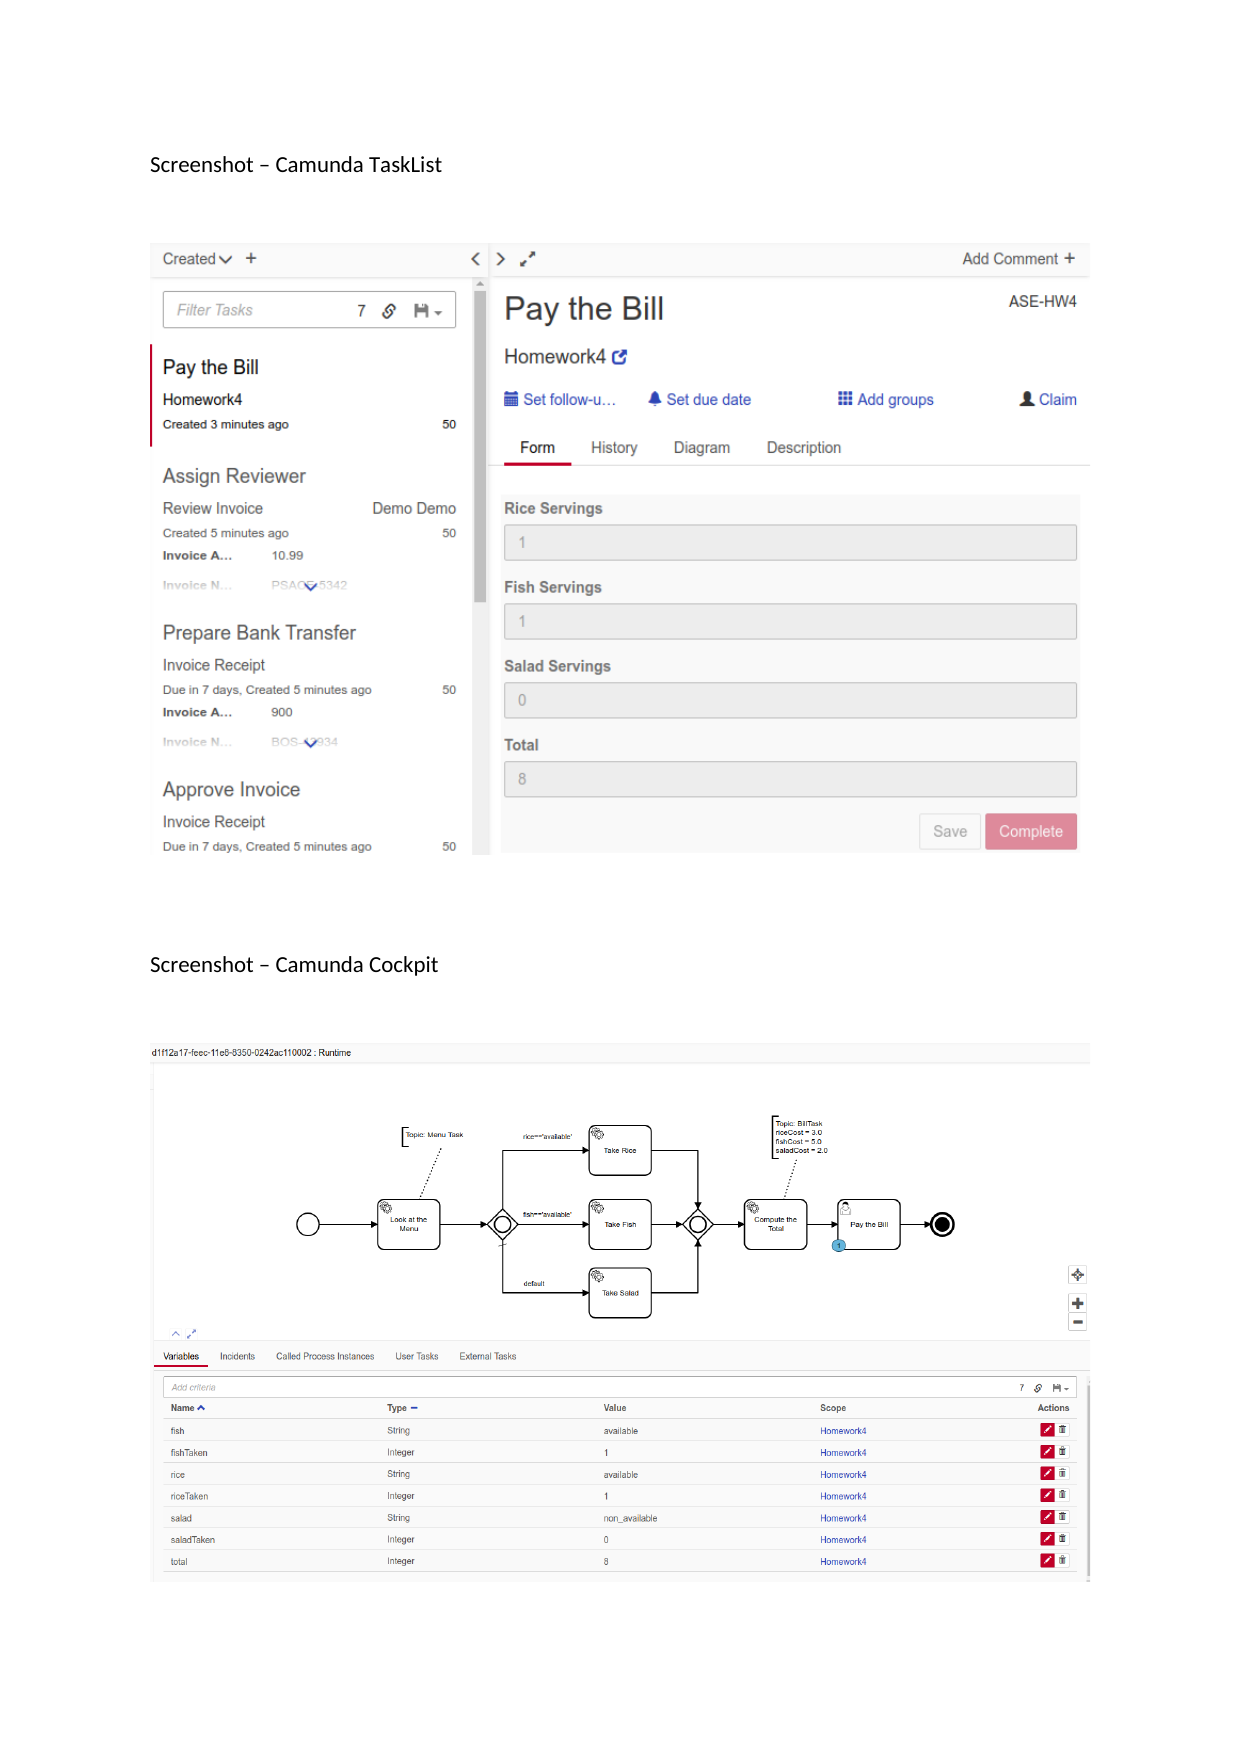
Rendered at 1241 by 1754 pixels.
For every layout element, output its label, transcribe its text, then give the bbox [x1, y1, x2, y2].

text Screenshot – Camunda TaskList [150, 150, 1090, 178]
text Screenshot – Camunda Cockpit [150, 950, 1090, 978]
picture [150, 1043, 1091, 1582]
picture [150, 243, 1091, 855]
